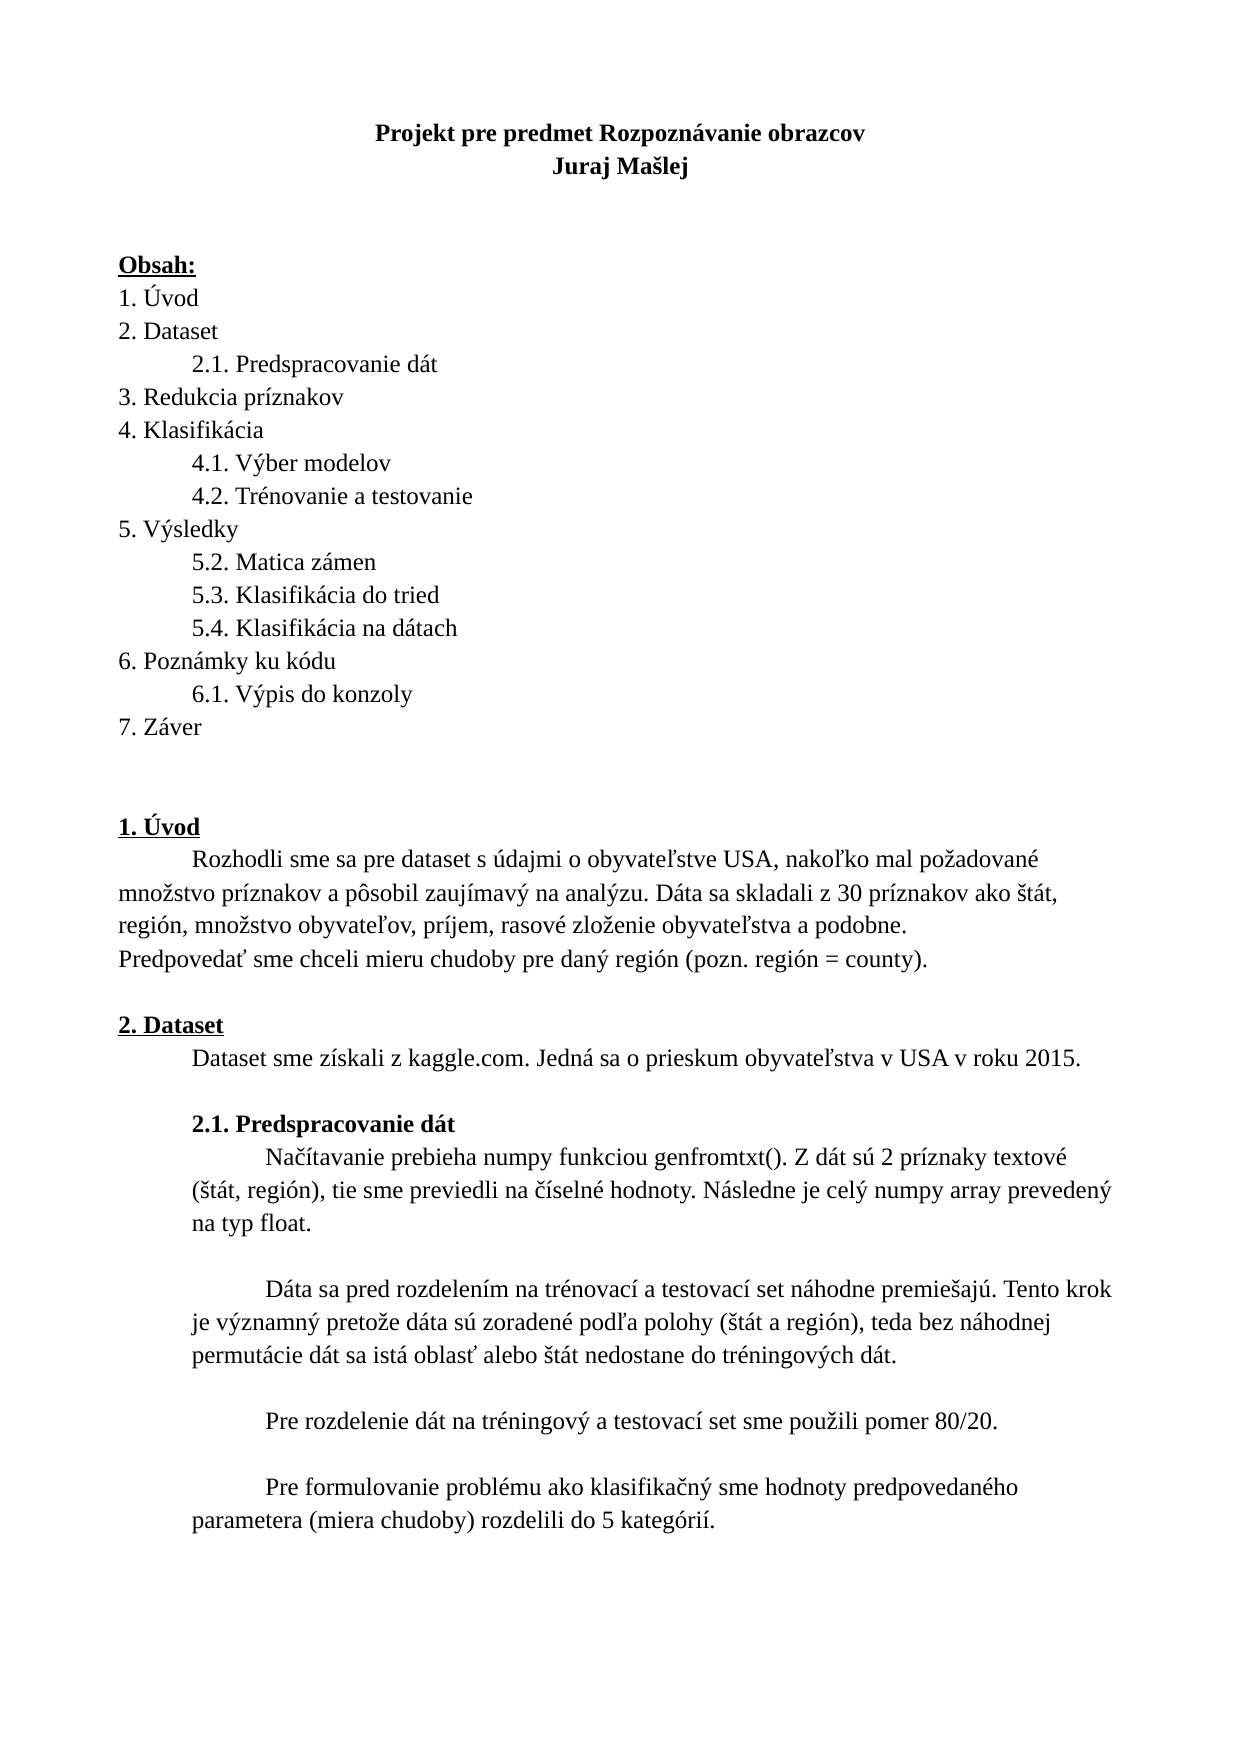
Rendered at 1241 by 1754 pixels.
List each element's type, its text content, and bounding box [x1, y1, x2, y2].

text Načítavanie prebieha numpy funkciou genfromtxt(). Z dát sú 2 príznaky textové (štát, región), tie sme previedli na číselné hodnoty. Následne je celý numpy array prevedený na typ float. [118, 1142, 1122, 1237]
text 4. Klasifikácia [118, 415, 1122, 444]
text Obsah: [118, 250, 1122, 279]
text 2.1. Predspracovanie dát [118, 349, 1122, 378]
text Pre formulovanie problému ako klasifikačný sme hodnoty predpovedaného parametera (miera chudoby) rozdelili do 5 kategórií. [118, 1472, 1122, 1534]
text 2. Dataset [118, 316, 1122, 345]
text 1. Úvod [118, 283, 1122, 312]
text Predpovedať sme chceli mieru chudoby pre daný región (pozn. región = county). 2. Dataset Dataset sme získali z kaggle.com. Jedná sa o prieskum obyvateľstva v USA v roku 2015. [118, 944, 1122, 1071]
text 6.1. Výpis do konzoly 7. Záver [118, 679, 1122, 741]
text Juraj Mašlej [118, 151, 1122, 180]
text Dáta sa pred rozdelením na trénovací a testovací set náhodne premiešajú. Tento krok je významný pretože dáta sú zoradené podľa polohy (štát a región), teda bez náhodnej permutácie dát sa istá oblasť alebo štát nedostane do tréningových dát. Pre rozdelenie dát na tréningový a testovací set sme použili pomer 80/20. [118, 1241, 1122, 1435]
text 4.1. Výber modelov 4.2. Trénovanie a testovanie 5. Výsledky 5.2. Matica zámen 5.3. Klasifikácia do tried [118, 448, 1122, 609]
text 5.4. Klasifikácia na dátach [118, 613, 1122, 642]
text 1. Úvod Rozhodli sme sa pre dataset s údajmi o obyvateľstve USA, nakoľko mal požadované množstvo príznakov a pôsobil zaujímavý na analýzu. Dáta sa skladali z 30 príznakov ako štát, región, množstvo obyvateľov, príjem, rasové zloženie obyvateľstva a podobne. [118, 746, 1122, 939]
text 3. Redukcia príznakov [118, 382, 1122, 411]
text 6. Poznámky ku kódu [118, 646, 1122, 675]
text 2.1. Predspracovanie dát [118, 1109, 1122, 1137]
text Projekt pre predmet Rozpoznávanie obrazcov [118, 118, 1122, 147]
